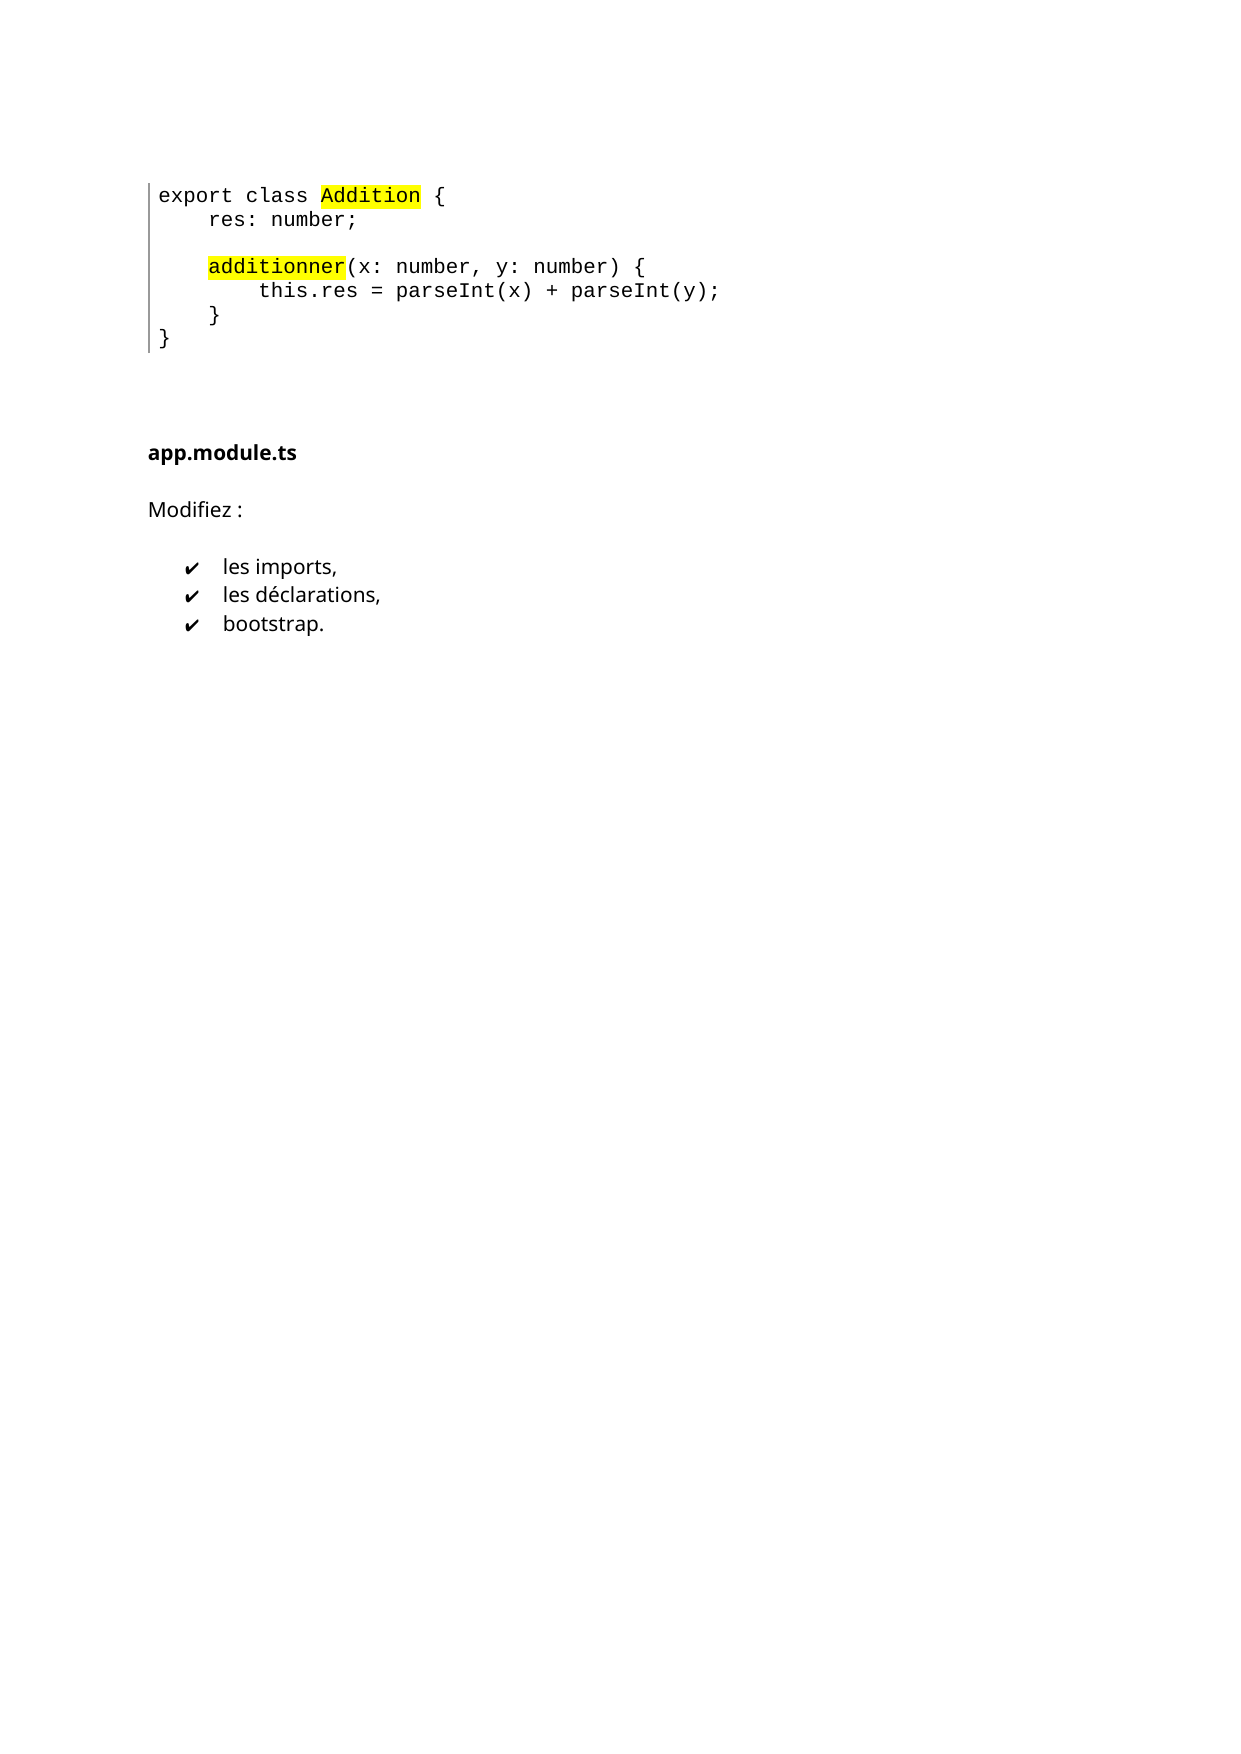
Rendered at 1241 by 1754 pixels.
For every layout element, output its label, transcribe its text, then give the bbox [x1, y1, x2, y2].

list bootstrap. [185, 609, 1092, 637]
text additionner(x: number, y: number) { [150, 256, 1092, 280]
text } [150, 327, 1092, 353]
text res: number; [150, 209, 1092, 233]
list les déclarations, [185, 581, 1092, 609]
text export class Addition { [150, 183, 1092, 209]
text app.module.ts [148, 438, 1092, 467]
text this.res = parseInt(x) + parseInt(y); [150, 280, 1092, 304]
list les imports, [185, 552, 1092, 581]
text } [150, 304, 1092, 327]
text Modifiez : [148, 495, 1092, 524]
